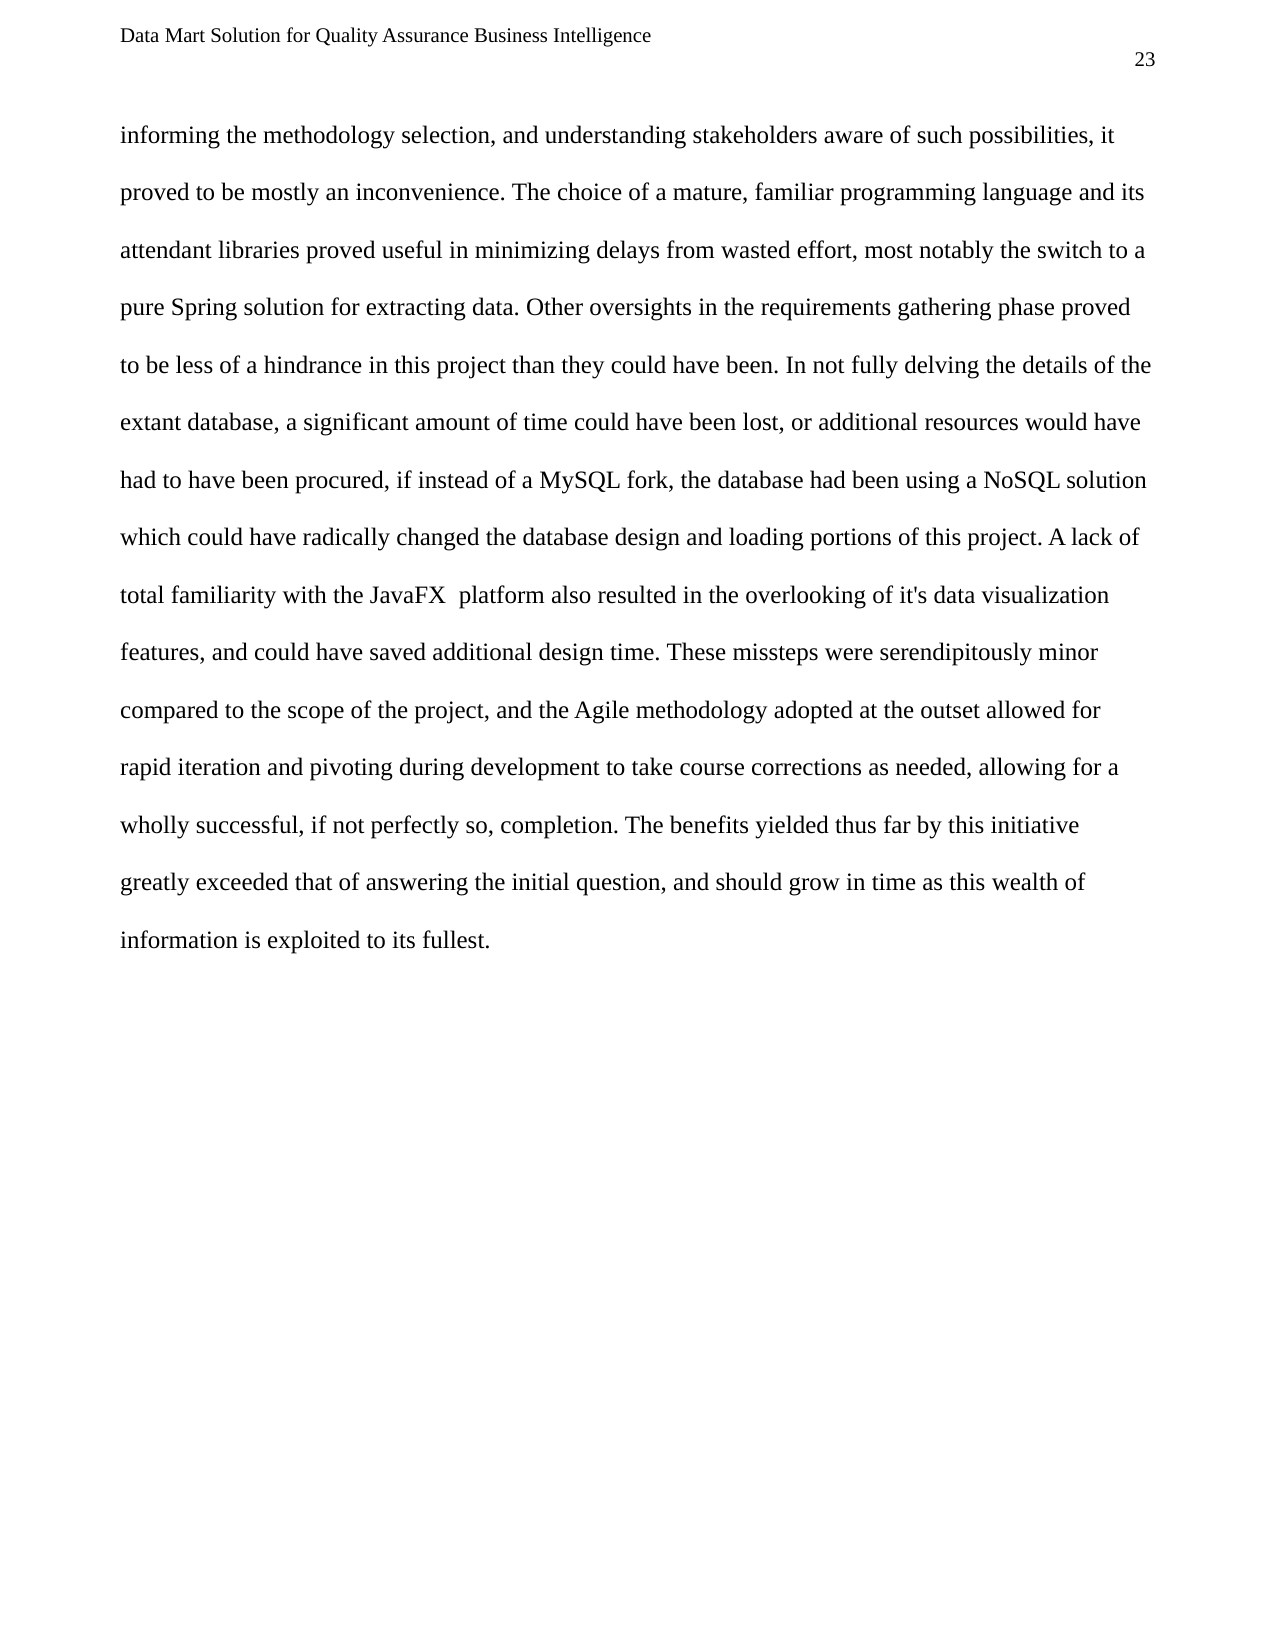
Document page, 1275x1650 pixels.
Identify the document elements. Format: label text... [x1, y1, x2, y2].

text informing the methodology selection, and understanding stakeholders aware of such possibilities, it proved to be mostly an inconvenience. The choice of a mature, familiar programming language and its attendant libraries proved useful in minimizing delays from wasted effort, most notably the switch to a pure Spring solution for extracting data. Other oversights in the requirements gathering phase proved to be less of a hindrance in this project than they could have been. In not fully delving the details of the extant database, a significant amount of time could have been lost, or additional resources would have had to have been procured, if instead of a MySQL fork, the database had been using a NoSQL solution which could have radically changed the database design and loading portions of this project. A lack of total familiarity with the JavaFX platform also resulted in the overlooking of it's data visualization features, and could have saved additional design time. These missteps were serendipitously minor compared to the scope of the project, and the Agile methodology adopted at the outset allowed for rapid iteration and pivoting during development to take course corrections as needed, allowing for a wholly successful, if not perfectly so, completion. The benefits yielded thus far by this initiative greatly exceeded that of answering the initial question, and should grow in time as this wealth of information is exploited to its fullest. [120, 120, 1153, 954]
